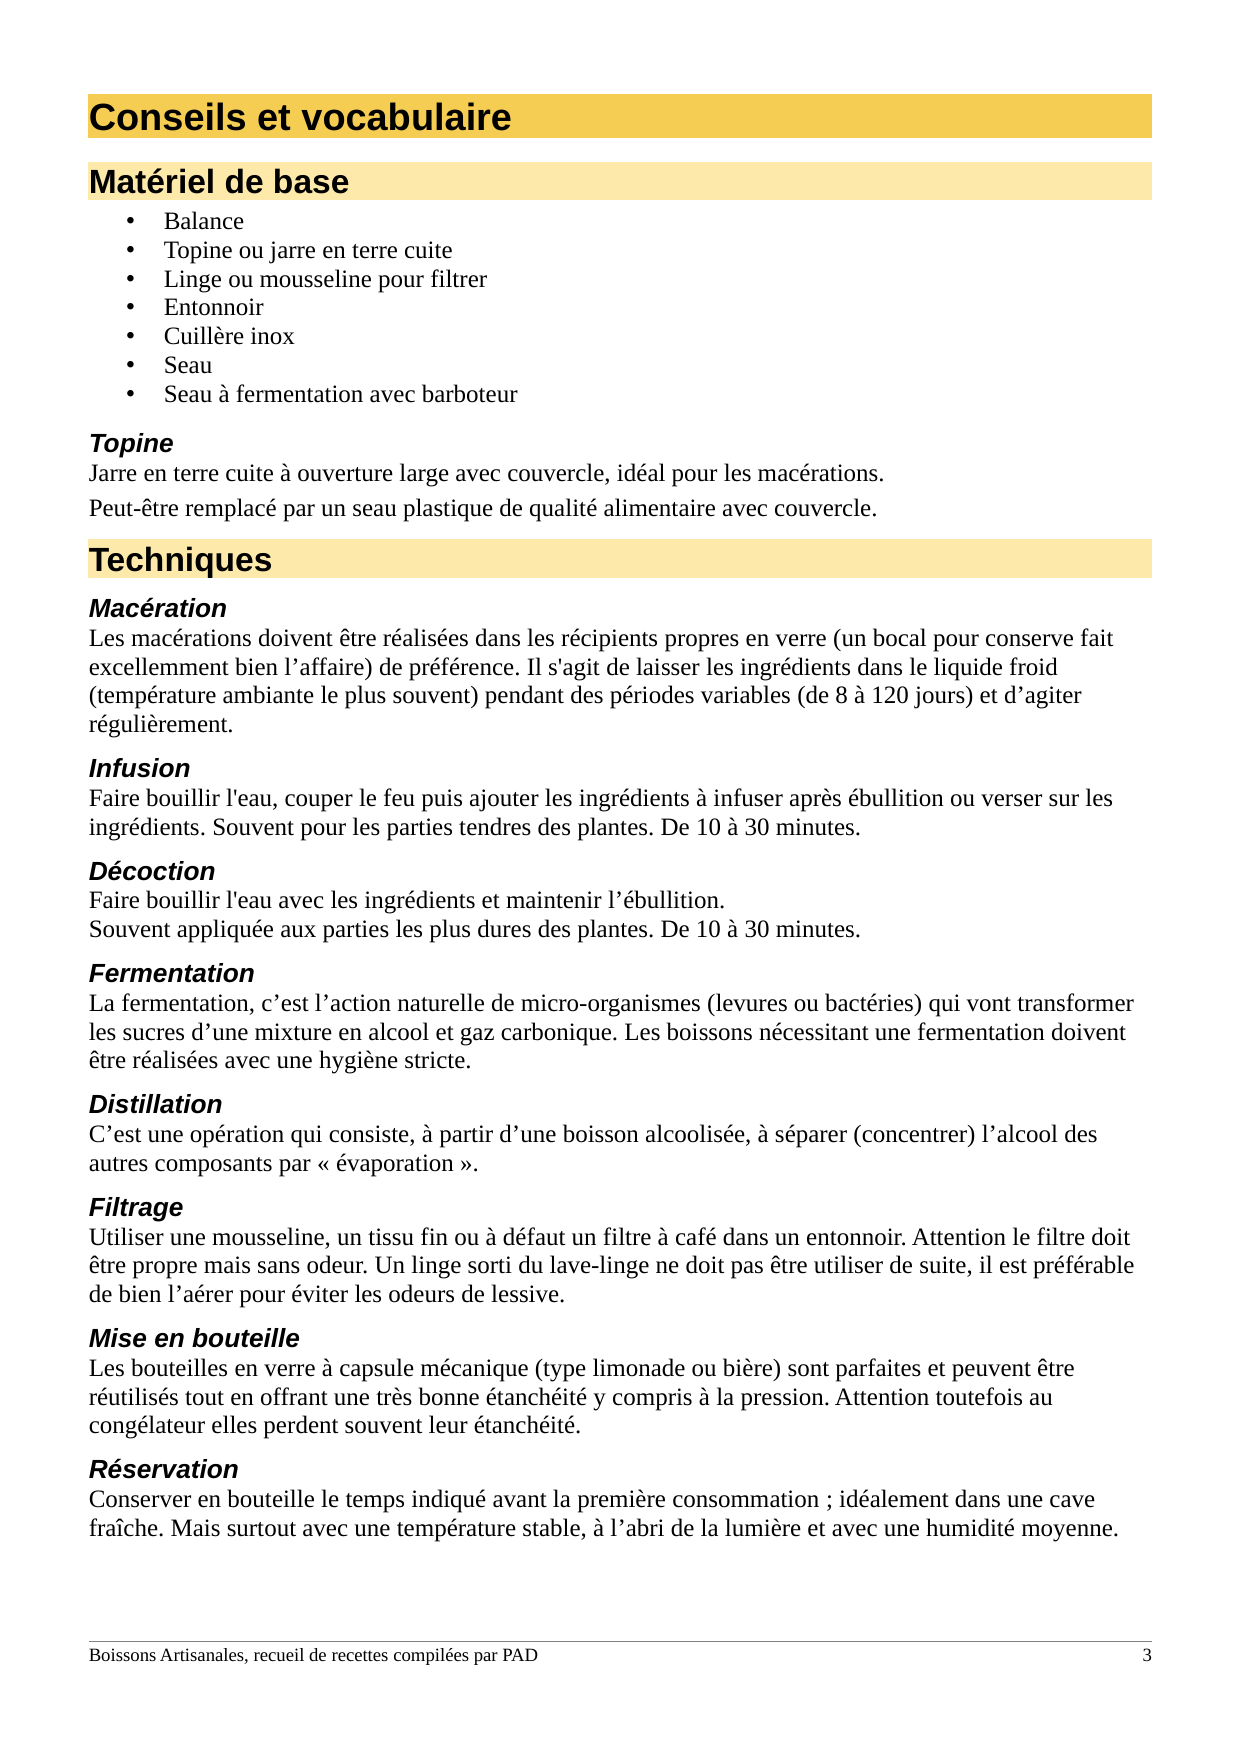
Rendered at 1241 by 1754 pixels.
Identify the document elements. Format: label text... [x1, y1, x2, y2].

list Seau [126, 350, 1152, 379]
text Les macérations doivent être réalisées dans les récipients propres en verre (un bocal pour conserve fait excellemment bien l’affaire) de préférence. Il s'agit de laisser les ingrédients dans le liquide froid (température ambiante le plus souvent) pendant des périodes variables (de 8 à 120 jours) et d’agiter régulièrement. [88, 623, 1152, 738]
text C’est une opération qui consiste, à partir d’une boisson alcoolisée, à séparer (concentrer) l’alcool des autres composants par « évaporation ». [88, 1119, 1152, 1177]
subtitle Macération [88, 593, 1152, 623]
subtitle Mise en bouteille [88, 1323, 1152, 1353]
list Topine ou jarre en terre cuite [126, 235, 1152, 264]
text Faire bouillir l'eau avec les ingrédients et maintenir l’ébullition. Souvent appliquée aux parties les plus dures des plantes. De 10 à 30 minutes. [88, 886, 1152, 943]
subtitle Distillation [88, 1089, 1152, 1119]
text Utiliser une mousseline, un tissu fin ou à défaut un filtre à café dans un entonnoir. Attention le filtre doit être propre mais sans odeur. Un linge sorti du lave-linge ne doit pas être utiliser de suite, il est préférable de bien l’aérer pour éviter les odeurs de lessive. [88, 1222, 1152, 1308]
subtitle Filtrage [88, 1192, 1152, 1222]
subtitle Décoction [88, 855, 1152, 886]
subtitle Infusion [88, 753, 1152, 783]
text La fermentation, c’est l’action naturelle de micro-organismes (levures ou bactéries) qui vont transformer les sucres d’une mixture en alcool et gaz carbonique. Les boissons nécessitant une fermentation doivent être réalisées avec une hygiène stricte. [88, 988, 1152, 1074]
list Balance [126, 206, 1152, 235]
text Jarre en terre cuite à ouverture large avec couvercle, idéal pour les macérations. [88, 458, 1152, 487]
subtitle Conseils et vocabulaire [88, 94, 1152, 138]
text Les bouteilles en verre à capsule mécanique (type limonade ou bière) sont parfaites et peuvent être réutilisés tout en offrant une très bonne étanchéité y compris à la pression. Attention toutefois au congélateur elles perdent souvent leur étanchéité. [88, 1353, 1152, 1439]
list Cuillère inox [126, 321, 1152, 350]
subtitle Fermentation [88, 958, 1152, 988]
text Faire bouillir l'eau, couper le feu puis ajouter les ingrédients à infuser après ébullition ou verser sur les ingrédients. Souvent pour les parties tendres des plantes. De 10 à 30 minutes. [88, 783, 1152, 841]
text Peut-être remplacé par un seau plastique de qualité alimentaire avec couvercle. [88, 493, 1152, 522]
list Seau à fermentation avec barboteur [126, 379, 1152, 407]
subtitle Topine [88, 428, 1152, 458]
list Entonnoir [126, 292, 1152, 321]
subtitle Matériel de base [88, 162, 1152, 200]
subtitle Techniques [88, 539, 1152, 578]
list Linge ou mousseline pour filtrer [126, 264, 1152, 292]
text Conserver en bouteille le temps indiqué avant la première consommation ; idéalement dans une cave fraîche. Mais surtout avec une température stable, à l’abri de la lumière et avec une humidité moyenne. [88, 1484, 1152, 1542]
subtitle Réservation [88, 1454, 1152, 1484]
